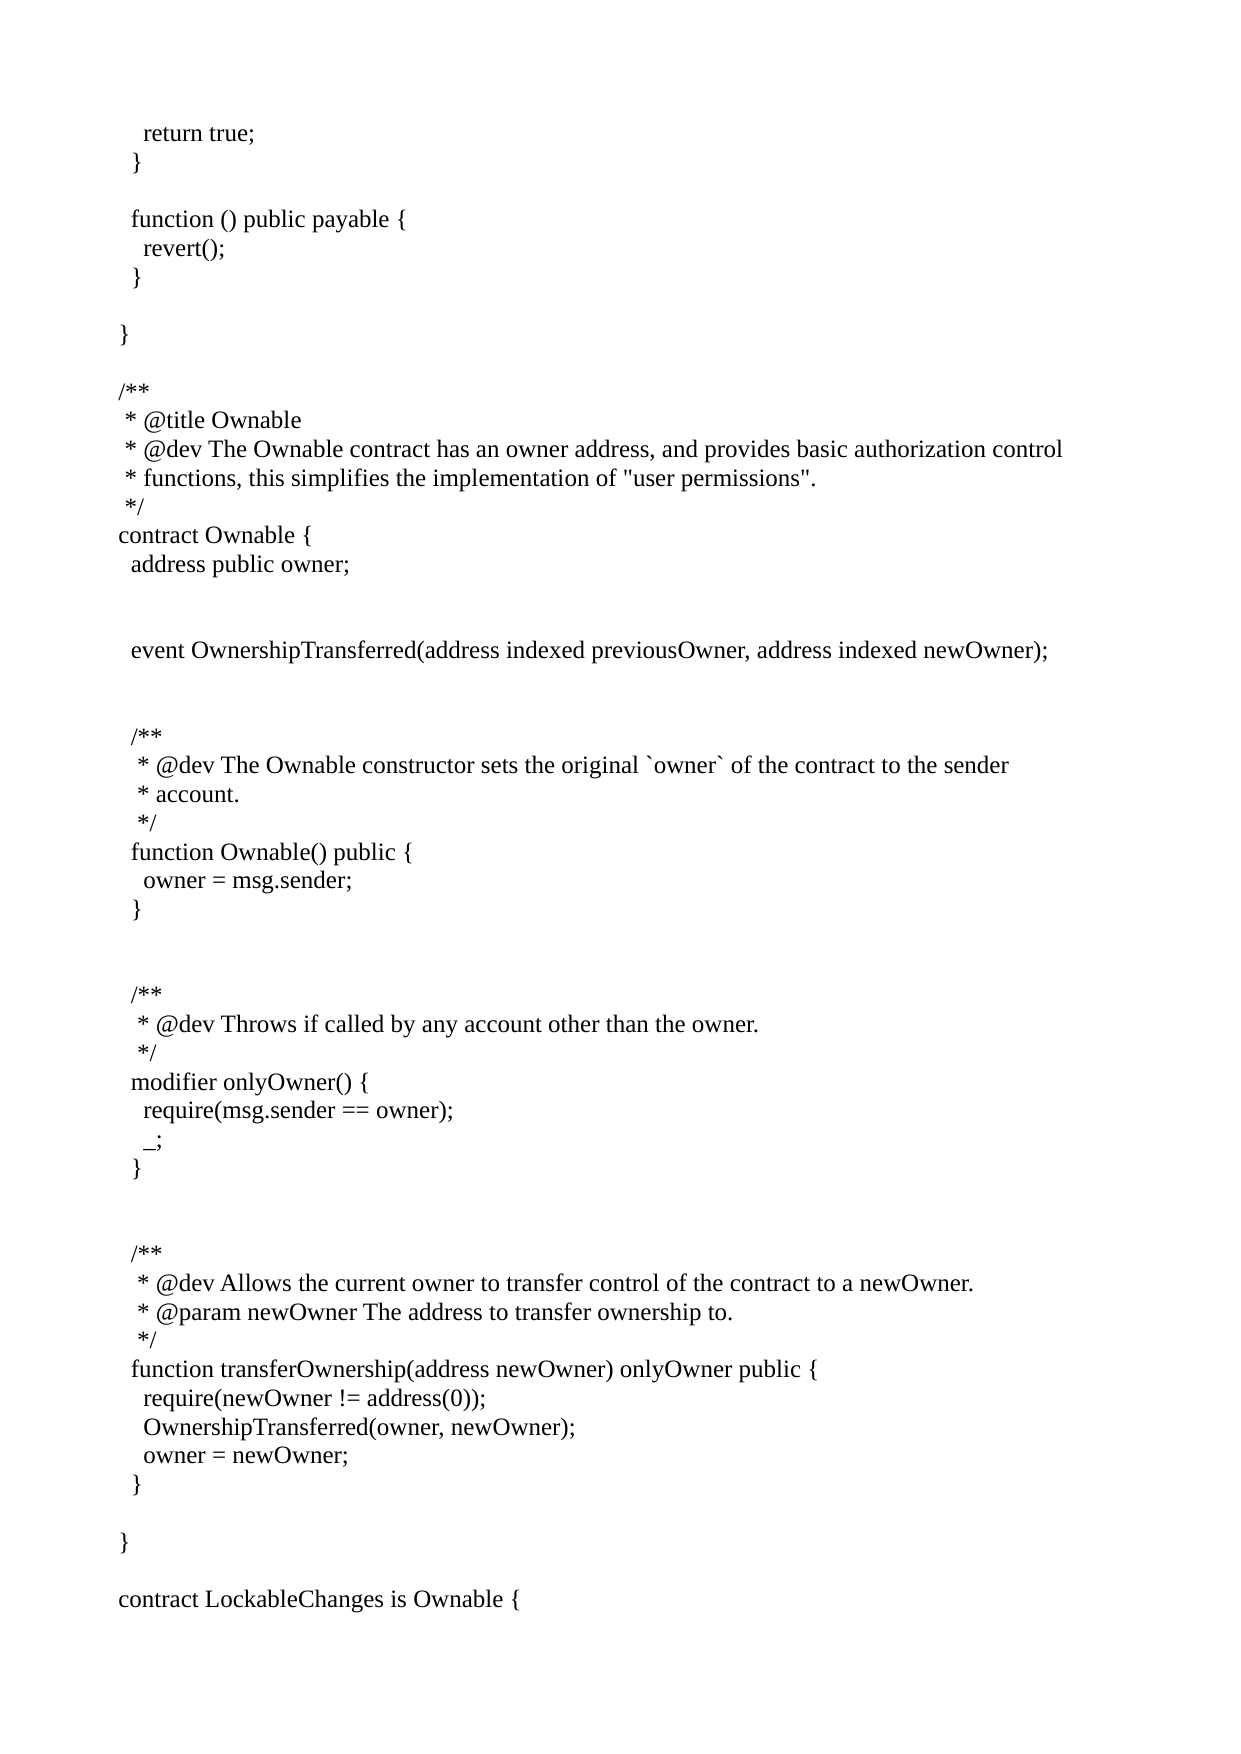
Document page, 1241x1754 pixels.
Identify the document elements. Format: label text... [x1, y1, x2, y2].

text * @dev Throws if called by any account other than the owner. [118, 1009, 1122, 1038]
text * functions, this simplifies the implementation of "user permissions". [118, 463, 1122, 492]
text address public owner; [118, 549, 1122, 578]
text contract LockableChanges is Ownable { [118, 1584, 1122, 1613]
text * @title Ownable [118, 406, 1122, 434]
text */ [118, 492, 1122, 521]
text } [118, 1153, 1122, 1182]
text * @param newOwner The address to transfer ownership to. [118, 1297, 1122, 1326]
text function () public payable { [118, 204, 1122, 233]
text OwnershipTransferred(owner, newOwner); [118, 1412, 1122, 1441]
text /** [118, 722, 1122, 751]
text * @dev Allows the current owner to transfer control of the contract to a newOwner. [118, 1268, 1122, 1297]
text * @dev The Ownable contract has an owner address, and provides basic authorization control [118, 434, 1122, 463]
text function Ownable() public { [118, 837, 1122, 866]
text /** [118, 1239, 1122, 1268]
text } [118, 894, 1122, 923]
text require(newOwner != address(0)); [118, 1383, 1122, 1412]
text _; [118, 1124, 1122, 1153]
text */ [118, 1038, 1122, 1067]
text } [118, 262, 1122, 291]
text owner = newOwner; [118, 1441, 1122, 1469]
text * @dev The Ownable constructor sets the original `owner` of the contract to the sender [118, 751, 1122, 779]
text /** [118, 981, 1122, 1009]
text /** [118, 377, 1122, 406]
text } [118, 1469, 1122, 1498]
text modifier onlyOwner() { [118, 1067, 1122, 1096]
text event OwnershipTransferred(address indexed previousOwner, address indexed newOwner); [118, 636, 1122, 664]
text */ [118, 808, 1122, 837]
text return true; [118, 118, 1122, 147]
text revert(); [118, 233, 1122, 262]
text contract Ownable { [118, 521, 1122, 549]
text */ [118, 1326, 1122, 1354]
text } [118, 147, 1122, 176]
text function transferOwnership(address newOwner) onlyOwner public { [118, 1354, 1122, 1383]
text require(msg.sender == owner); [118, 1096, 1122, 1124]
text * account. [118, 779, 1122, 808]
text owner = msg.sender; [118, 866, 1122, 894]
text } [118, 1527, 1122, 1556]
text } [118, 319, 1122, 348]
